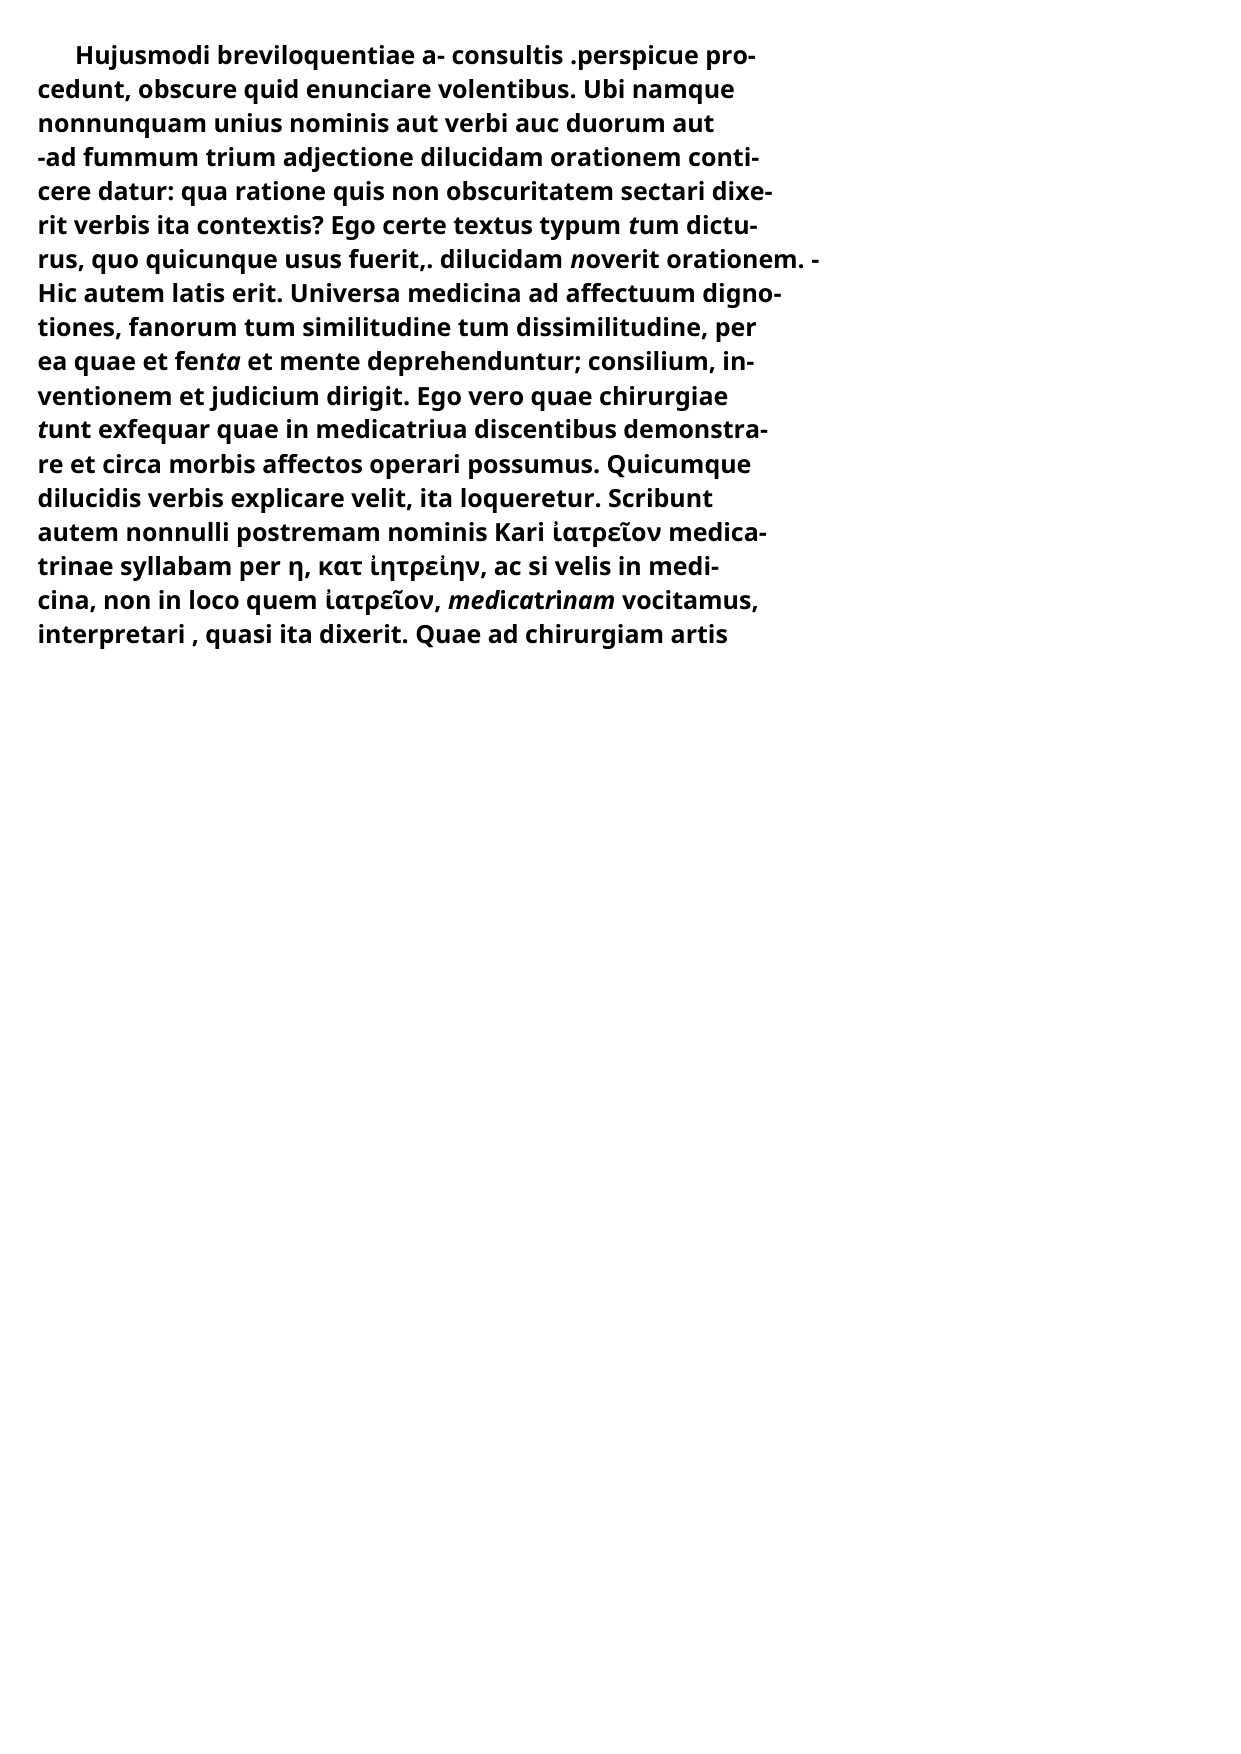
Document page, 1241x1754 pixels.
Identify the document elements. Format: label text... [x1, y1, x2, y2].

text Hujusmodi breviloquentiae a- consultis .perspicue pro- cedunt, obscure quid enunciare volentibus. Ubi namque nonnunquam unius nominis aut verbi auc duorum aut -ad fummum trium adjectione dilucidam orationem conti- cere datur: qua ratione quis non obscuritatem sectari dixe- rit verbis ita contextis? Ego certe textus typum tum dictu- rus, quo quicunque usus fuerit,. dilucidam noverit orationem. - Hic autem latis erit. Universa medicina ad affectuum digno- tiones, fanorum tum similitudine tum dissimilitudine, per ea quae et fenta et mente deprehenduntur; consilium, in- ventionem et judicium dirigit. Ego vero quae chirurgiae tunt exfequar quae in medicatriua discentibus demonstra- re et circa morbis affectos operari possumus. Quicumque dilucidis verbis explicare velit, ita loqueretur. Scribunt autem nonnulli postremam nominis Kari ἰατρεῖον medica- trinae syllabam per η, κατ ἰητρεἰην, ac si velis in medi- cina, non in loco quem ἰατρεῖον, medicatrinam vocitamus, interpretari , quasi ita dixerit. Quae ad chirurgiam artis [37, 37, 1203, 651]
